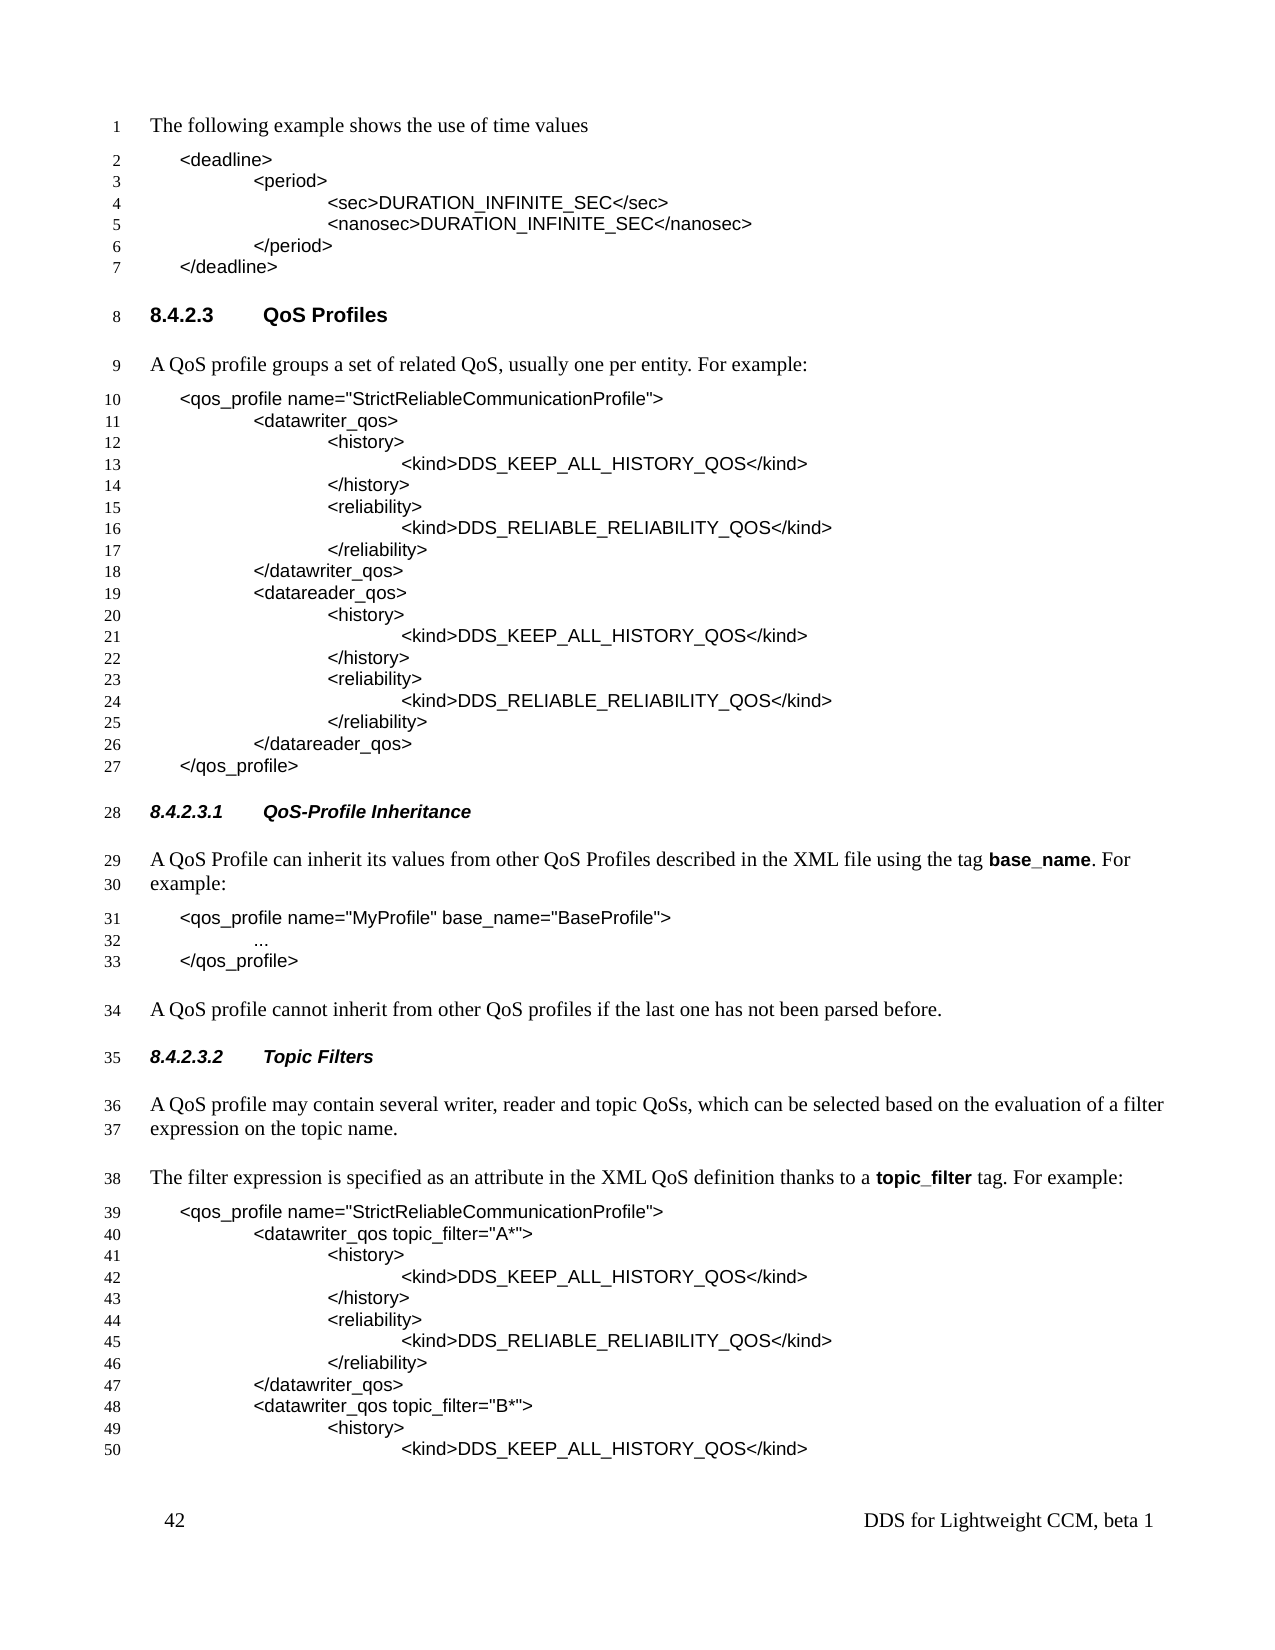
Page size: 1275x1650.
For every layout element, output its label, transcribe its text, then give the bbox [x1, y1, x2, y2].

text <kind>DDS_RELIABLE_RELIABILITY_QOS</kind> [179, 1330, 1200, 1352]
text </qos_profile> [179, 950, 1200, 972]
text <reliability> [179, 496, 1200, 517]
text <period> [179, 170, 1200, 191]
text </reliability> [179, 1352, 1200, 1373]
text <datareader_qos> [179, 582, 1200, 603]
text The filter expression is specified as an attribute in the XML QoS definition thanks to a topic_filter tag. For example: [150, 1165, 1200, 1189]
text </reliability> [179, 539, 1200, 560]
text <kind>DDS_KEEP_ALL_HISTORY_QOS</kind> [179, 452, 1200, 474]
text <kind>DDS_RELIABLE_RELIABILITY_QOS</kind> [179, 517, 1200, 539]
text <reliability> [179, 668, 1200, 690]
text <history> [179, 431, 1200, 452]
text </datawriter_qos> [179, 1373, 1200, 1395]
text </period> [179, 234, 1200, 256]
text A QoS Profile can inherit its values from other QoS Profiles described in the XML file using the tag base_name. For example: [150, 847, 1200, 895]
text <datawriter_qos> [179, 409, 1200, 431]
text <kind>DDS_KEEP_ALL_HISTORY_QOS</kind> [179, 1438, 1200, 1459]
text </reliability> [179, 711, 1200, 733]
text </history> [179, 647, 1200, 668]
text <datawriter_qos topic_filter="A*"> [179, 1222, 1200, 1244]
text A QoS profile cannot inherit from other QoS profiles if the last one has not been parsed before. [150, 997, 1200, 1021]
text <sec>DURATION_INFINITE_SEC</sec> [179, 191, 1200, 213]
text <kind>DDS_KEEP_ALL_HISTORY_QOS</kind> [179, 625, 1200, 647]
text </datawriter_qos> [179, 560, 1200, 582]
text </deadline> [179, 256, 1200, 278]
text <kind>DDS_RELIABLE_RELIABILITY_QOS</kind> [179, 690, 1200, 711]
text A QoS profile groups a set of related QoS, usually one per entity. For example: [150, 352, 1200, 376]
text <history> [179, 1244, 1200, 1266]
text </history> [179, 1287, 1200, 1309]
text <history> [179, 603, 1200, 625]
text <qos_profile name="StrictReliableCommunicationProfile"> [179, 388, 1200, 409]
text </qos_profile> [179, 754, 1200, 776]
text </datareader_qos> [179, 733, 1200, 754]
subtitle QoS Profiles [150, 303, 1200, 327]
text <datawriter_qos topic_filter="B*"> [179, 1395, 1200, 1416]
text The following example shows the use of time values [150, 112, 1200, 137]
text <kind>DDS_KEEP_ALL_HISTORY_QOS</kind> [179, 1266, 1200, 1287]
text <history> [179, 1416, 1200, 1438]
subtitle Topic Filters [150, 1046, 1200, 1067]
text <deadline> [179, 148, 1200, 170]
text A QoS profile may contain several writer, reader and topic QoSs, which can be selected based on the evaluation of a filter expression on the topic name. [150, 1092, 1200, 1140]
text <nanosec>DURATION_INFINITE_SEC</nanosec> [179, 213, 1200, 234]
text <qos_profile name="StrictReliableCommunicationProfile"> [179, 1201, 1200, 1222]
text <qos_profile name="MyProfile" base_name="BaseProfile"> [179, 907, 1200, 929]
subtitle QoS-Profile Inheritance [150, 801, 1200, 822]
text </history> [179, 474, 1200, 496]
text ... [179, 929, 1200, 950]
text <reliability> [179, 1309, 1200, 1330]
